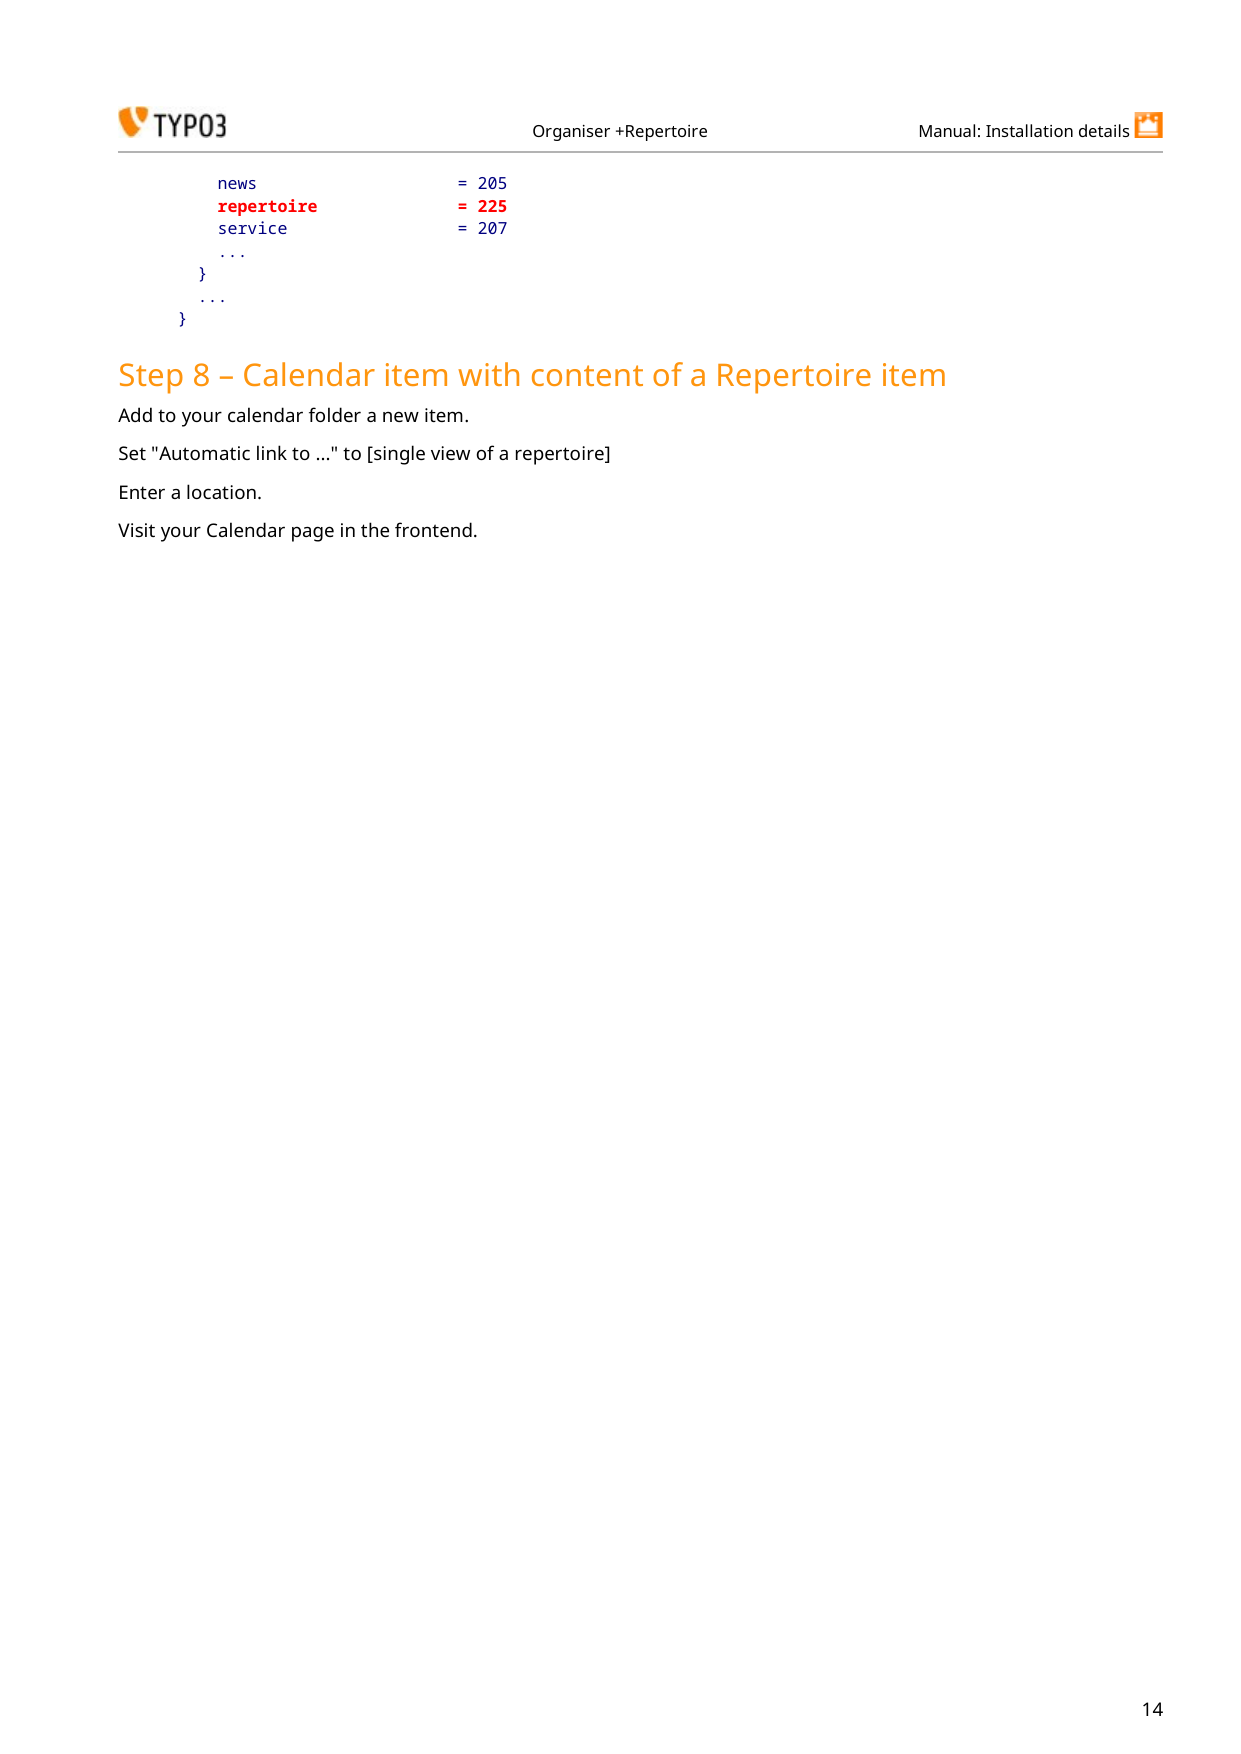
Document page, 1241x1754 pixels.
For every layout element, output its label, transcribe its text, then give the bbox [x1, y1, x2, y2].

text Set "Automatic link to ..." to [single view of a repertoire] [118, 440, 1163, 466]
text repertoire = 225 [177, 195, 1163, 217]
text ... [177, 285, 1163, 307]
picture [1134, 112, 1163, 138]
text Add to your calendar folder a new item. [118, 402, 1163, 428]
text service = 207 [177, 217, 1163, 240]
text news = 205 [177, 172, 1163, 195]
picture [118, 106, 227, 138]
subtitle Step 8 – Calendar item with content of a Repertoire item [118, 353, 1163, 396]
text Enter a location. [118, 479, 1163, 505]
text } [177, 307, 1163, 330]
text } [177, 262, 1163, 285]
text Visit your Calendar page in the frontend. [118, 517, 1163, 543]
text ... [177, 240, 1163, 262]
